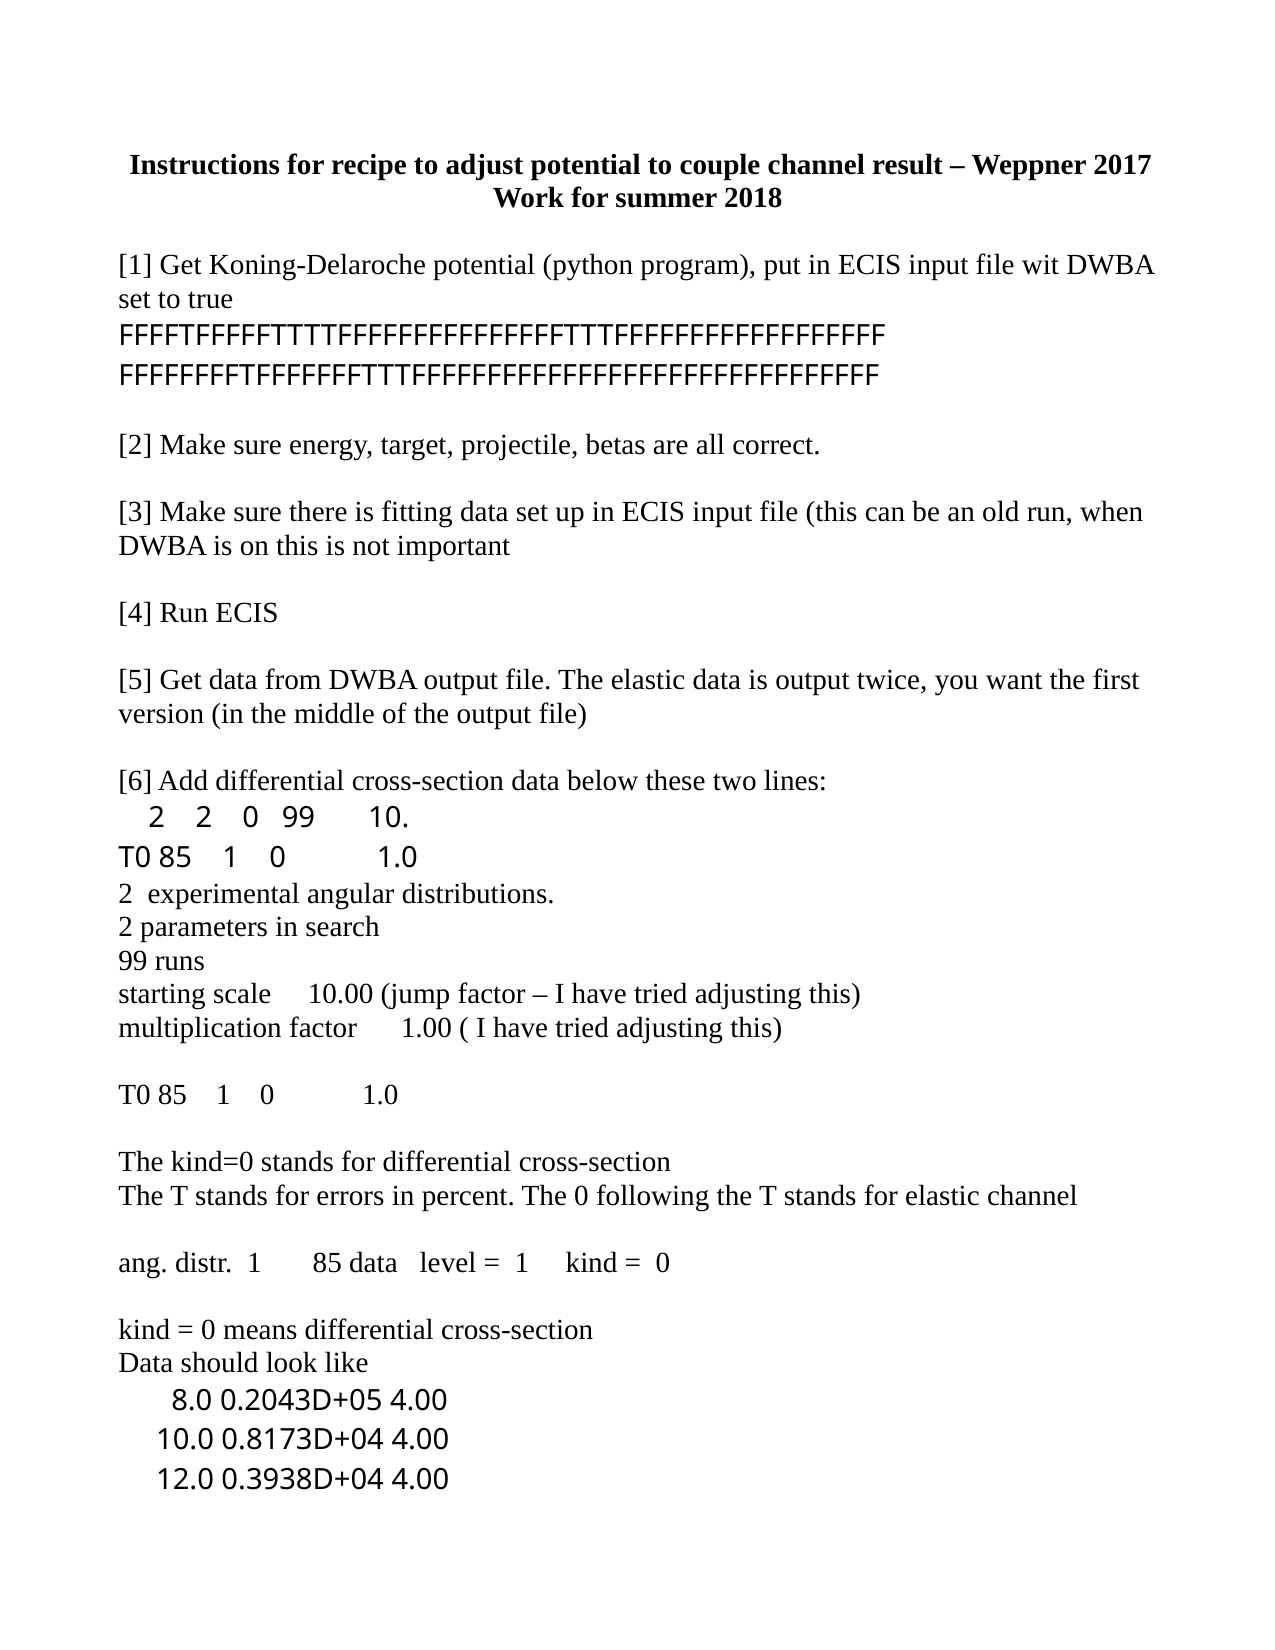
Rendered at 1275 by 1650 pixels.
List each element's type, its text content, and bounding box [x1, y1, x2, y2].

text FFFFFFFFTFFFFFFFTTTFFFFFFFFFFFFFFFFFFFFFFFFFFFFFFF [118, 354, 1157, 394]
text The kind=0 stands for differential cross-section [118, 1144, 1157, 1178]
text [4] Run ECIS [118, 595, 1157, 629]
text The T stands for errors in percent. The 0 following the T stands for elastic channel [118, 1178, 1157, 1211]
text 12.0 0.3938D+04 4.00 [118, 1458, 1157, 1498]
text 2 parameters in search [118, 909, 1157, 943]
text kind = 0 means differential cross-section [118, 1312, 1157, 1345]
text ang. distr. 1 85 data level = 1 kind = 0 [118, 1245, 1157, 1278]
text 10.0 0.8173D+04 4.00 [118, 1419, 1157, 1458]
text FFFFTFFFFFTTTTFFFFFFFFFFFFFFFTTTFFFFFFFFFFFFFFFFFF [118, 314, 1157, 354]
text 8.0 0.2043D+05 4.00 [118, 1379, 1157, 1419]
text T0 85 1 0 1.0 [118, 1077, 1157, 1111]
text Data should look like [118, 1345, 1157, 1379]
text Instructions for recipe to adjust potential to couple channel result – Weppner 2017 [118, 147, 1157, 180]
text [5] Get data from DWBA output file. The elastic data is output twice, you want the first version (in the middle of the output file) [118, 662, 1157, 729]
text 2 experimental angular distributions. [118, 876, 1157, 909]
text 2 2 0 99 10. [118, 796, 1157, 836]
text starting scale 10.00 (jump factor – I have tried adjusting this) [118, 976, 1157, 1010]
text [3] Make sure there is fitting data set up in ECIS input file (this can be an old run, when DWBA is on this is not important [118, 494, 1157, 562]
text [1] Get Koning-Delaroche potential (python program), put in ECIS input file wit DWBA set to true [118, 247, 1157, 314]
text [2] Make sure energy, target, projectile, betas are all correct. [118, 427, 1157, 461]
text T0 85 1 0 1.0 [118, 836, 1157, 876]
text [6] Add differential cross-section data below these two lines: [118, 763, 1157, 796]
text Work for summer 2018 [118, 180, 1157, 214]
text 99 runs [118, 943, 1157, 976]
text multiplication factor 1.00 ( I have tried adjusting this) [118, 1010, 1157, 1043]
